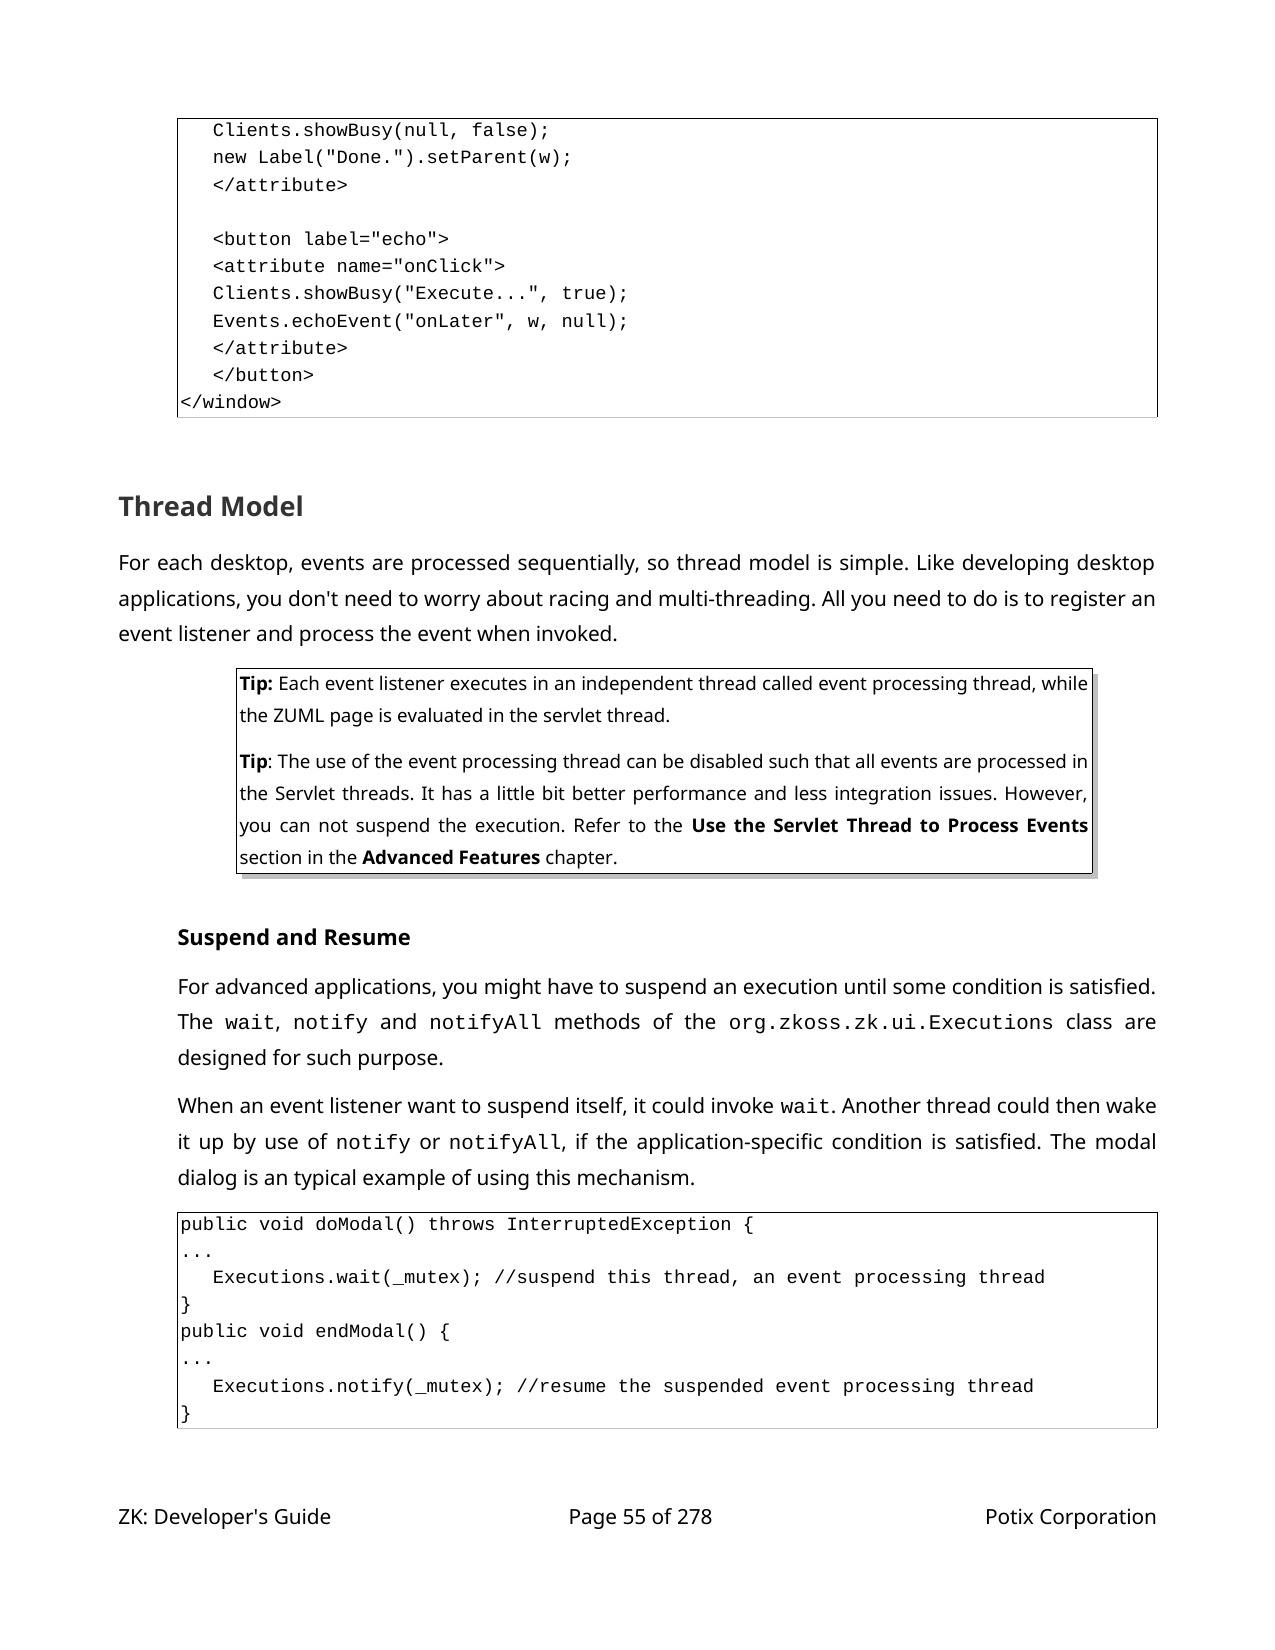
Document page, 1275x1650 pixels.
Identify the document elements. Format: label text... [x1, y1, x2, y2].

text public void doModal() throws InterruptedException { [178, 1213, 1157, 1236]
text ... Executions.wait(_mutex); //suspend this thread, an event processing thread } [178, 1239, 1157, 1316]
text </button> [178, 363, 1157, 387]
text new Label("Done.").setParent(w); [178, 145, 1157, 169]
text Events.echoEvent("onLater", w, null); [178, 308, 1157, 333]
text Clients.showBusy("Execute...", true); [178, 281, 1157, 306]
text public void endModal() { [178, 1319, 1157, 1343]
text <attribute name="onClick"> [178, 254, 1157, 278]
text For each desktop, events are processed sequentially, so thread model is simple. Like developing desktop applications, you don't need to worry about racing and multi-threading. All you need to do is to register an event listener and process the event when invoked. [118, 548, 1157, 647]
text </window> [178, 390, 1157, 417]
text </attribute> [178, 172, 1157, 197]
text Executions.notify(_mutex); //resume the suspended event processing thread [178, 1373, 1157, 1398]
text <button label="echo"> [178, 227, 1157, 251]
text </attribute> [178, 336, 1157, 360]
text ... [178, 1346, 1157, 1371]
text When an event listener want to suspend itself, it could invoke wait. Another thread could then wake it up by use of notify or notifyAll, if the application-specific condition is satisfied. The modal dialog is an typical example of using this mechanism. [177, 1092, 1157, 1191]
text Clients.showBusy(null, false); [178, 119, 1157, 142]
subtitle Suspend and Resume [177, 921, 1157, 951]
text For advanced applications, you might have to suspend an execution until some condition is satisfied. The wait, notify and notifyAll methods of the org.zkoss.zk.ui.Executions class are designed for such purpose. [177, 972, 1157, 1071]
text Tip: Each event listener executes in an independent thread called event processing thread, while the ZUML page is evaluated in the servlet thread. [237, 669, 1092, 728]
text } [178, 1401, 1157, 1428]
subtitle Thread Model [118, 488, 1157, 525]
text Tip: The use of the event processing thread can be disabled such that all events are processed in the Servlet threads. It has a little bit better performance and less integration issues. However, you can not suspend the execution. Refer to the Use the Servlet Thread to Process Events section in the Advanced Features chapter. [237, 746, 1092, 873]
